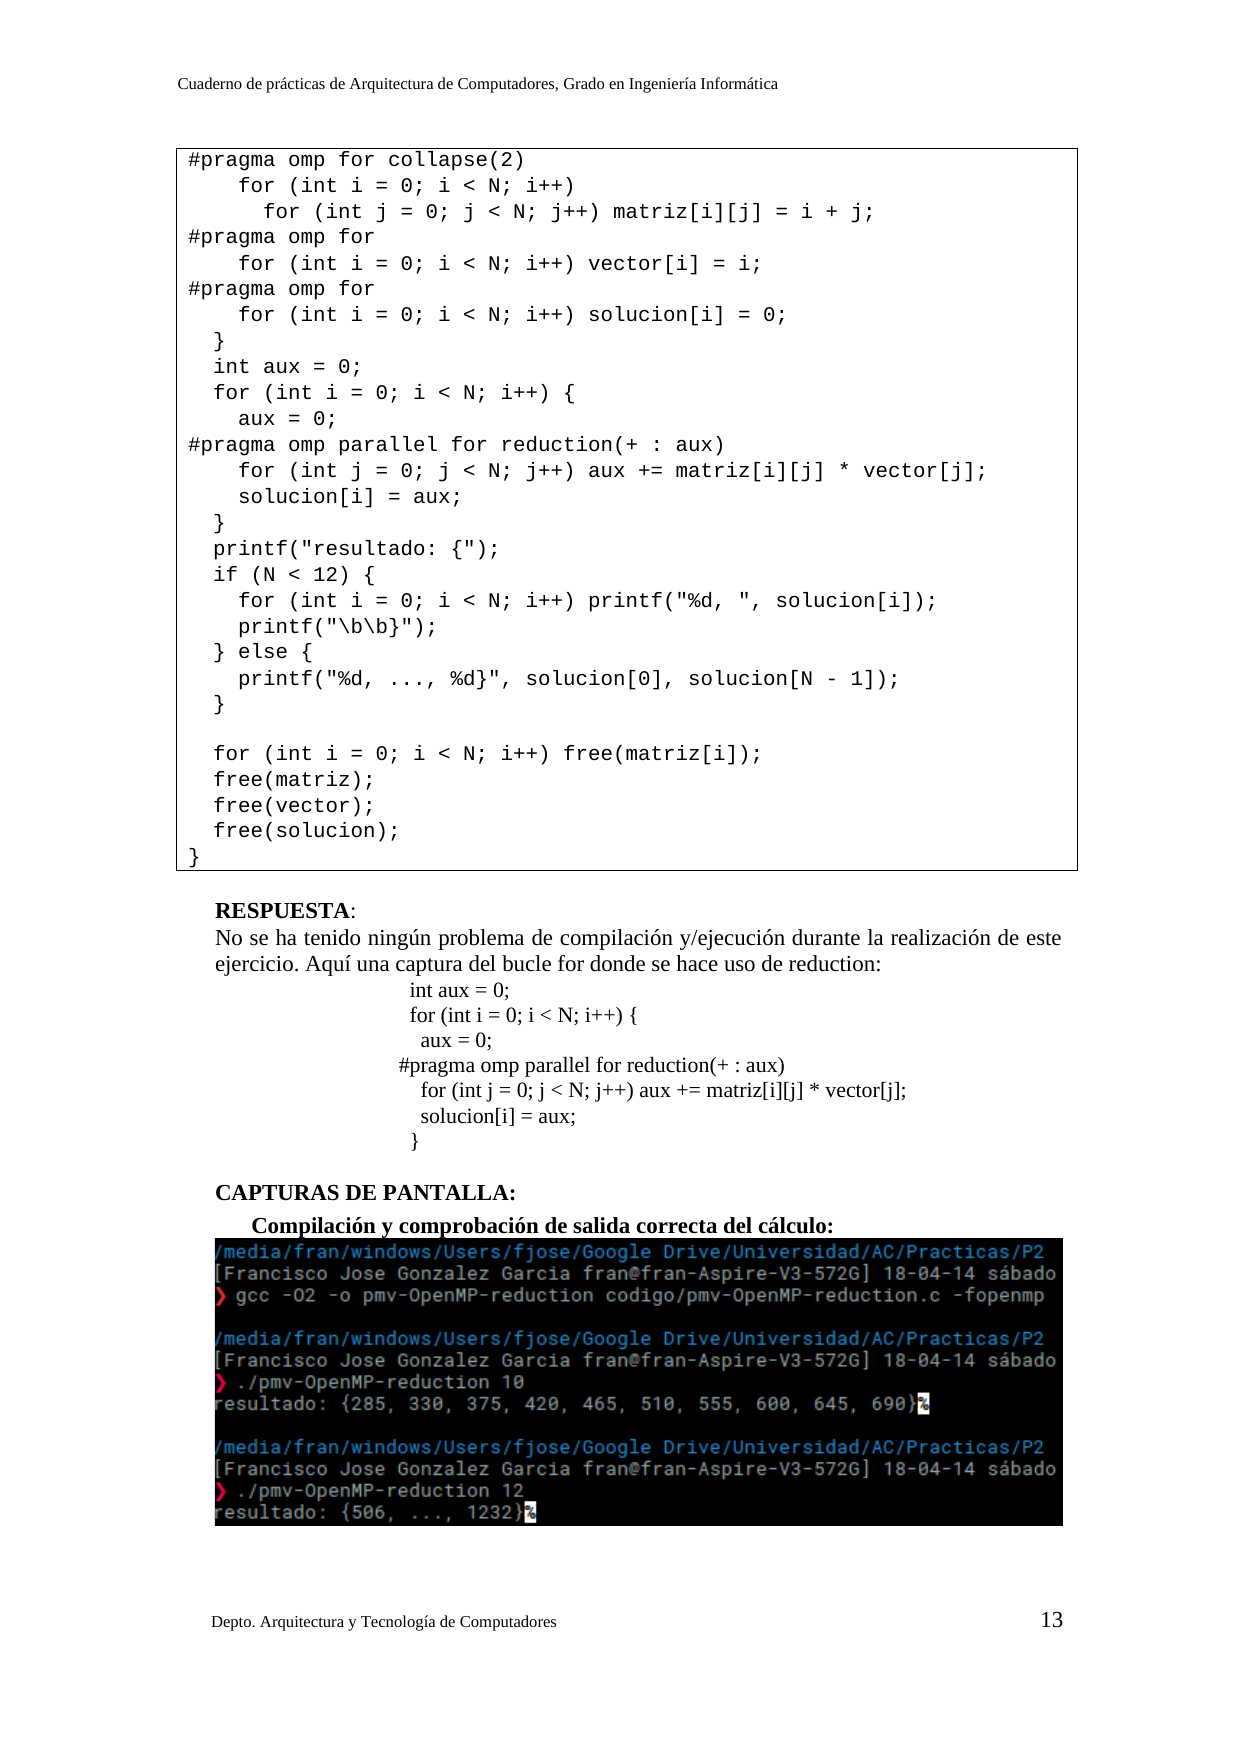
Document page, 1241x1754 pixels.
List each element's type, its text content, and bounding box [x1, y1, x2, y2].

text CAPTURAS DE PANTALLA: [215, 1179, 1063, 1206]
text for (int j = 0; j < N; j++) aux += matriz[i][j] * vector[j]; [398, 1077, 1063, 1103]
list Compilación y comprobación de salida correcta del cálculo: [177, 1212, 1063, 1238]
text aux = 0; [398, 1027, 1063, 1052]
text No se ha tenido ningún problema de compilación y/ejecución durante la realización de este ejercicio. Aquí una captura del bucle for donde se hace uso de reduction: [215, 924, 1063, 977]
text solucion[i] = aux; [398, 1103, 1063, 1128]
table_header #pragma omp for collapse(2) for (int i = 0; i < N; i++) for (int j = 0; j < N; j++) matriz[i][j] = i + j; #pragma omp for for (int i = 0; i < N; i++) vector[i] = i; #pragma omp for for (int i = 0; i < N; i++) solucion[i] = 0; } int aux = 0; for (int i = 0; i < N; i++) { aux = 0; #pragma omp parallel for reduction(+ : aux) for (int j = 0; j < N; j++) aux += matriz[i][j] * vector[j]; solucion[i] = aux; } printf("resultado: {"); if (N < 12) { for (int i = 0; i < N; i++) printf("%d, ", solucion[i]); printf("\b\b}"); } else { printf("%d, ..., %d}", solucion[0], solucion[N - 1]); } for (int i = 0; i < N; i++) free(matriz[i]); free(matriz); free(vector); free(solucion); } [177, 149, 1077, 870]
text for (int i = 0; i < N; i++) { [398, 1002, 1063, 1027]
picture [214, 1238, 1063, 1526]
text #pragma omp parallel for reduction(+ : aux) [398, 1052, 1063, 1077]
text RESPUESTA: [215, 897, 1063, 924]
text int aux = 0; [398, 977, 1063, 1002]
text } [398, 1128, 1063, 1153]
